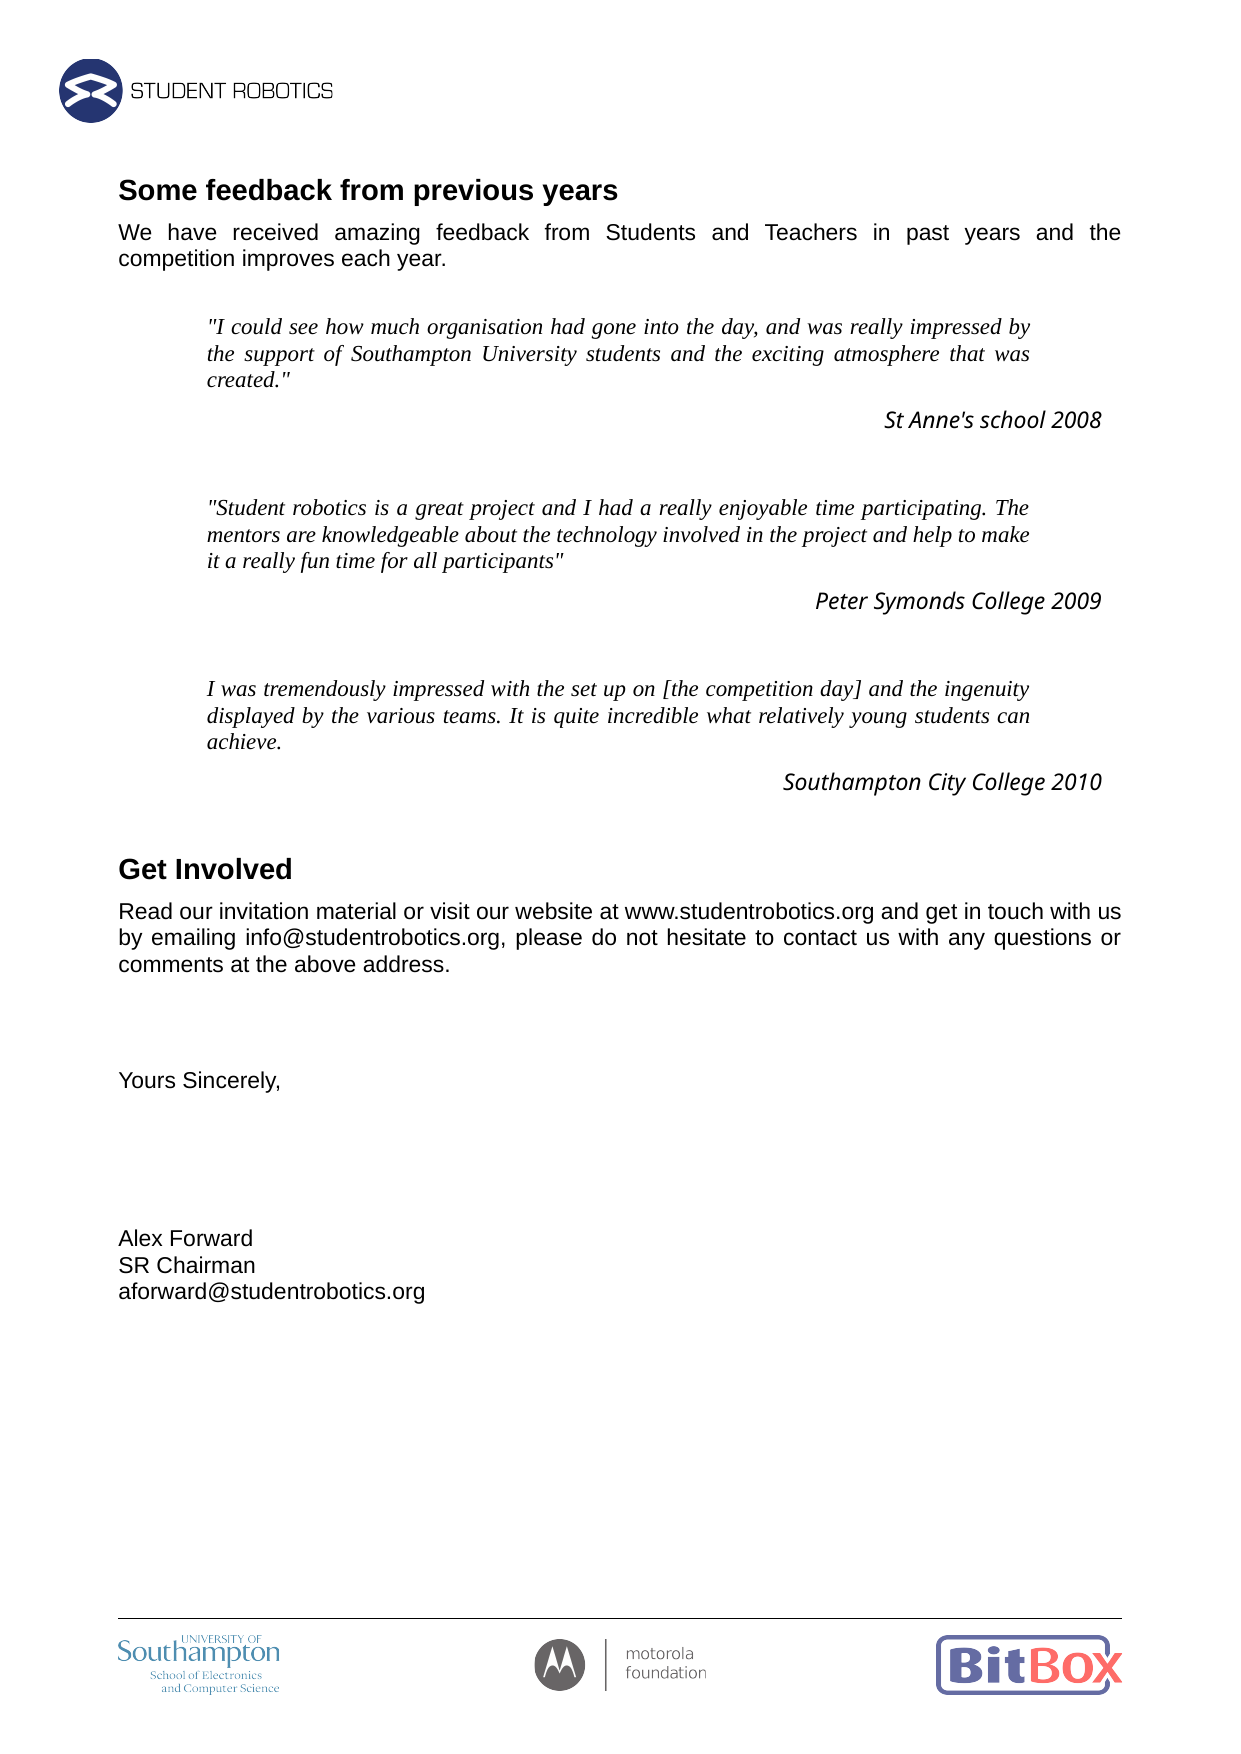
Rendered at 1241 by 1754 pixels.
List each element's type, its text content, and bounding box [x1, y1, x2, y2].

subtitle Get Involved [118, 852, 1122, 885]
text Read our invitation material or visit our website at www.studentrobotics.org and get in touch with us by emailing info@studentrobotics.org, please do not hesitate to contact us with any questions or comments at the above address. [118, 898, 1122, 977]
text St Anne's school 2008 [118, 404, 1104, 435]
text Yours Sincerely, [118, 1067, 1122, 1093]
text SR Chairman [118, 1252, 1122, 1278]
text Alex Forward [118, 1225, 1122, 1252]
text Peter Symonds College 2009 [118, 585, 1104, 616]
subtitle Some feedback from previous years [118, 172, 1122, 206]
picture [59, 59, 333, 123]
text "I could see how much organisation had gone into the day, and was really impressed by the support of Southampton University students and the exciting atmosphere that was created." [207, 313, 1033, 392]
text "Student robotics is a great project and I had a really enjoyable time participating. The mentors are knowledgeable about the technology involved in the project and help to make it a really fun time for all participants" [207, 494, 1033, 573]
text We have received amazing feedback from Students and Teachers in past years and the competition improves each year. [118, 218, 1122, 271]
text I was tremendously impressed with the set up on [the competition day] and the ingenuity displayed by the various teams. It is quite incredible what relatively young students can achieve. [207, 675, 1033, 754]
text Southampton City College 2010 [118, 766, 1104, 797]
text aforward@studentrobotics.org [118, 1278, 1122, 1304]
